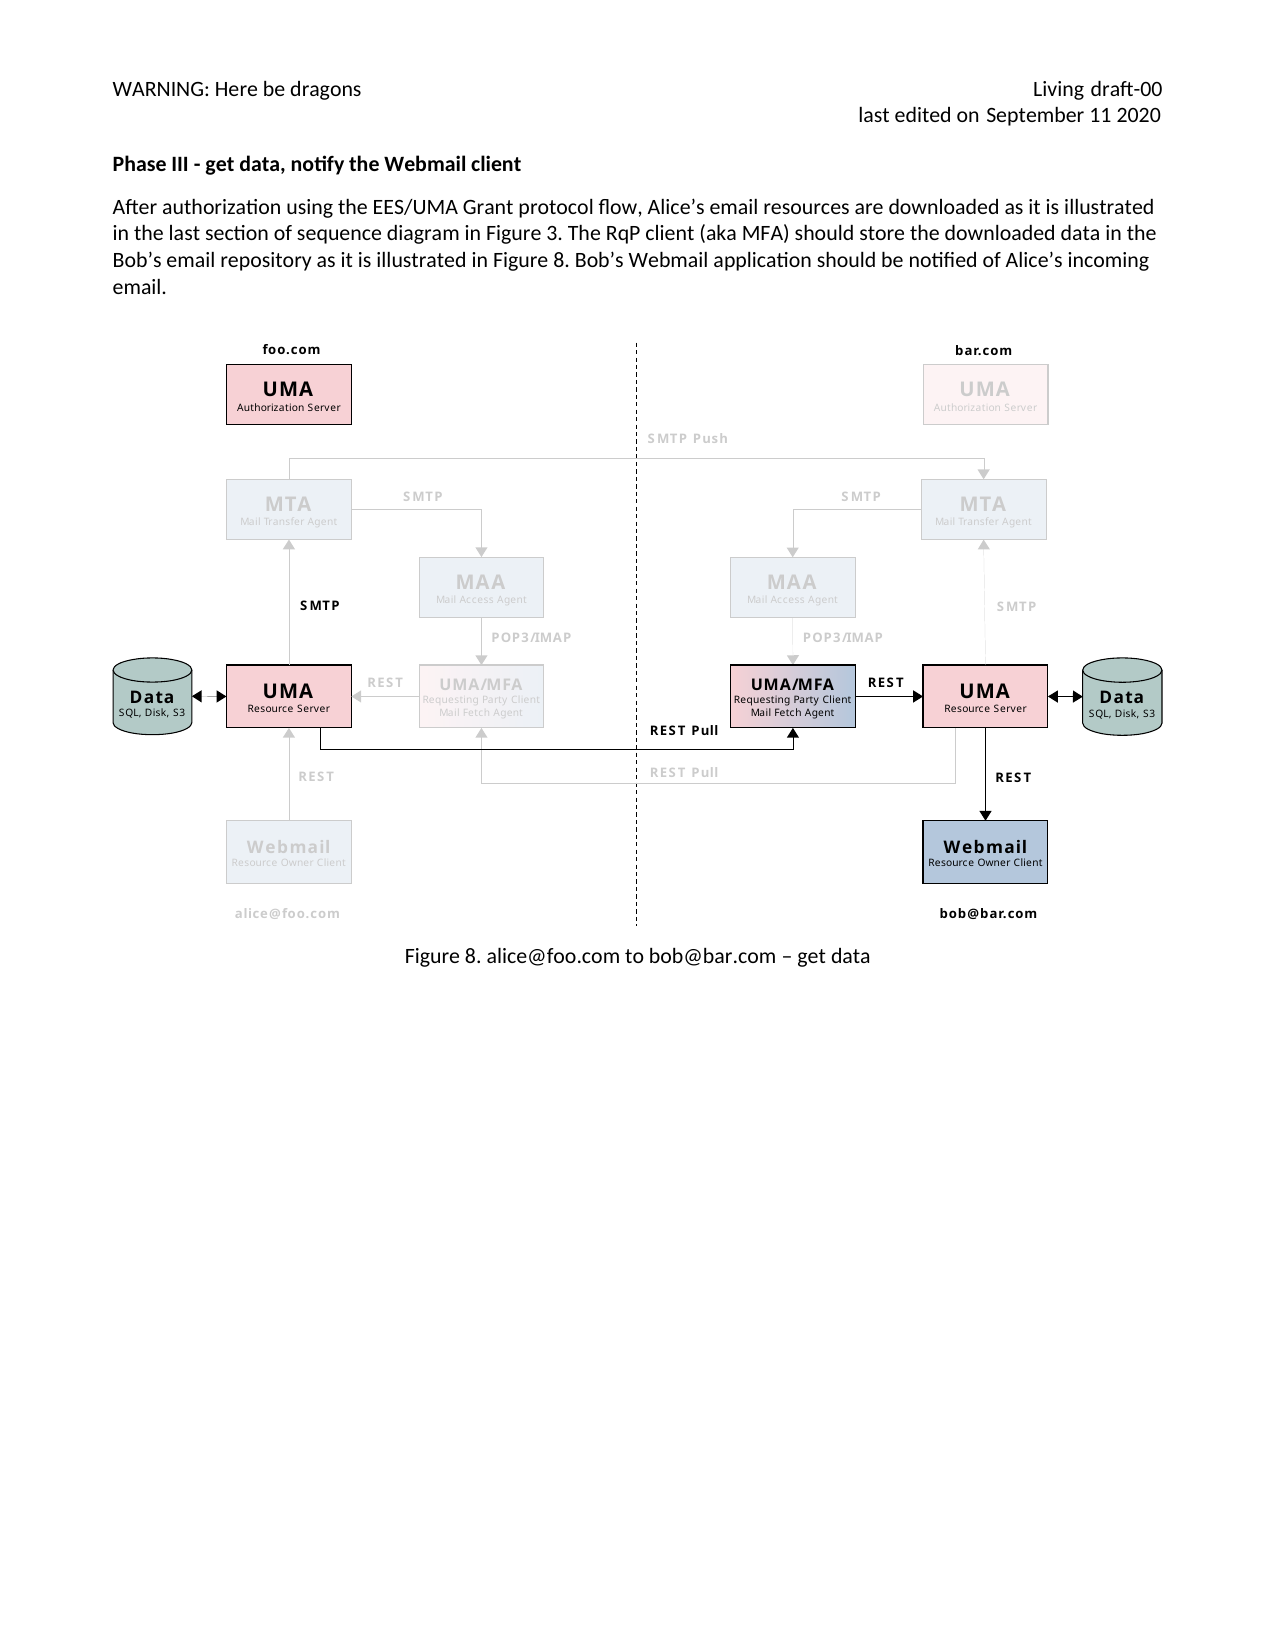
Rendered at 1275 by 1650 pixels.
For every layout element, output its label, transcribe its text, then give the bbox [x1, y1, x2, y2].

text Figure 8. alice@foo.com to bob@bar.com – get data [112, 359, 1162, 696]
text Figure 8. alice@foo.com to bob@bar.com – get data [290, 459, 984, 749]
text Phase III - get data, notify the Webmail client [112, 150, 1162, 177]
text Figure 8. alice@foo.com to bob@bar.com – get data [793, 510, 985, 696]
text After authorization using the EES/UMA Grant protocol flow, Alice’s email resources are downloaded as it is illustrated in the last section of sequence diagram in Figure 3. The RqP client (aka MFA) should store the downloaded data in the Bob’s email repository as it is illustrated in Figure 8. Bob’s Webmail application should be notified of Alice’s incoming email. [112, 193, 1162, 299]
text Figure 8. alice@foo.com to bob@bar.com – get data [112, 697, 1162, 969]
text Figure 8. alice@foo.com to bob@bar.com – get data [321, 697, 481, 749]
text Figure 8. alice@foo.com to bob@bar.com – get data [482, 697, 955, 783]
text Figure 8. alice@foo.com to bob@bar.com – get data [290, 510, 481, 696]
